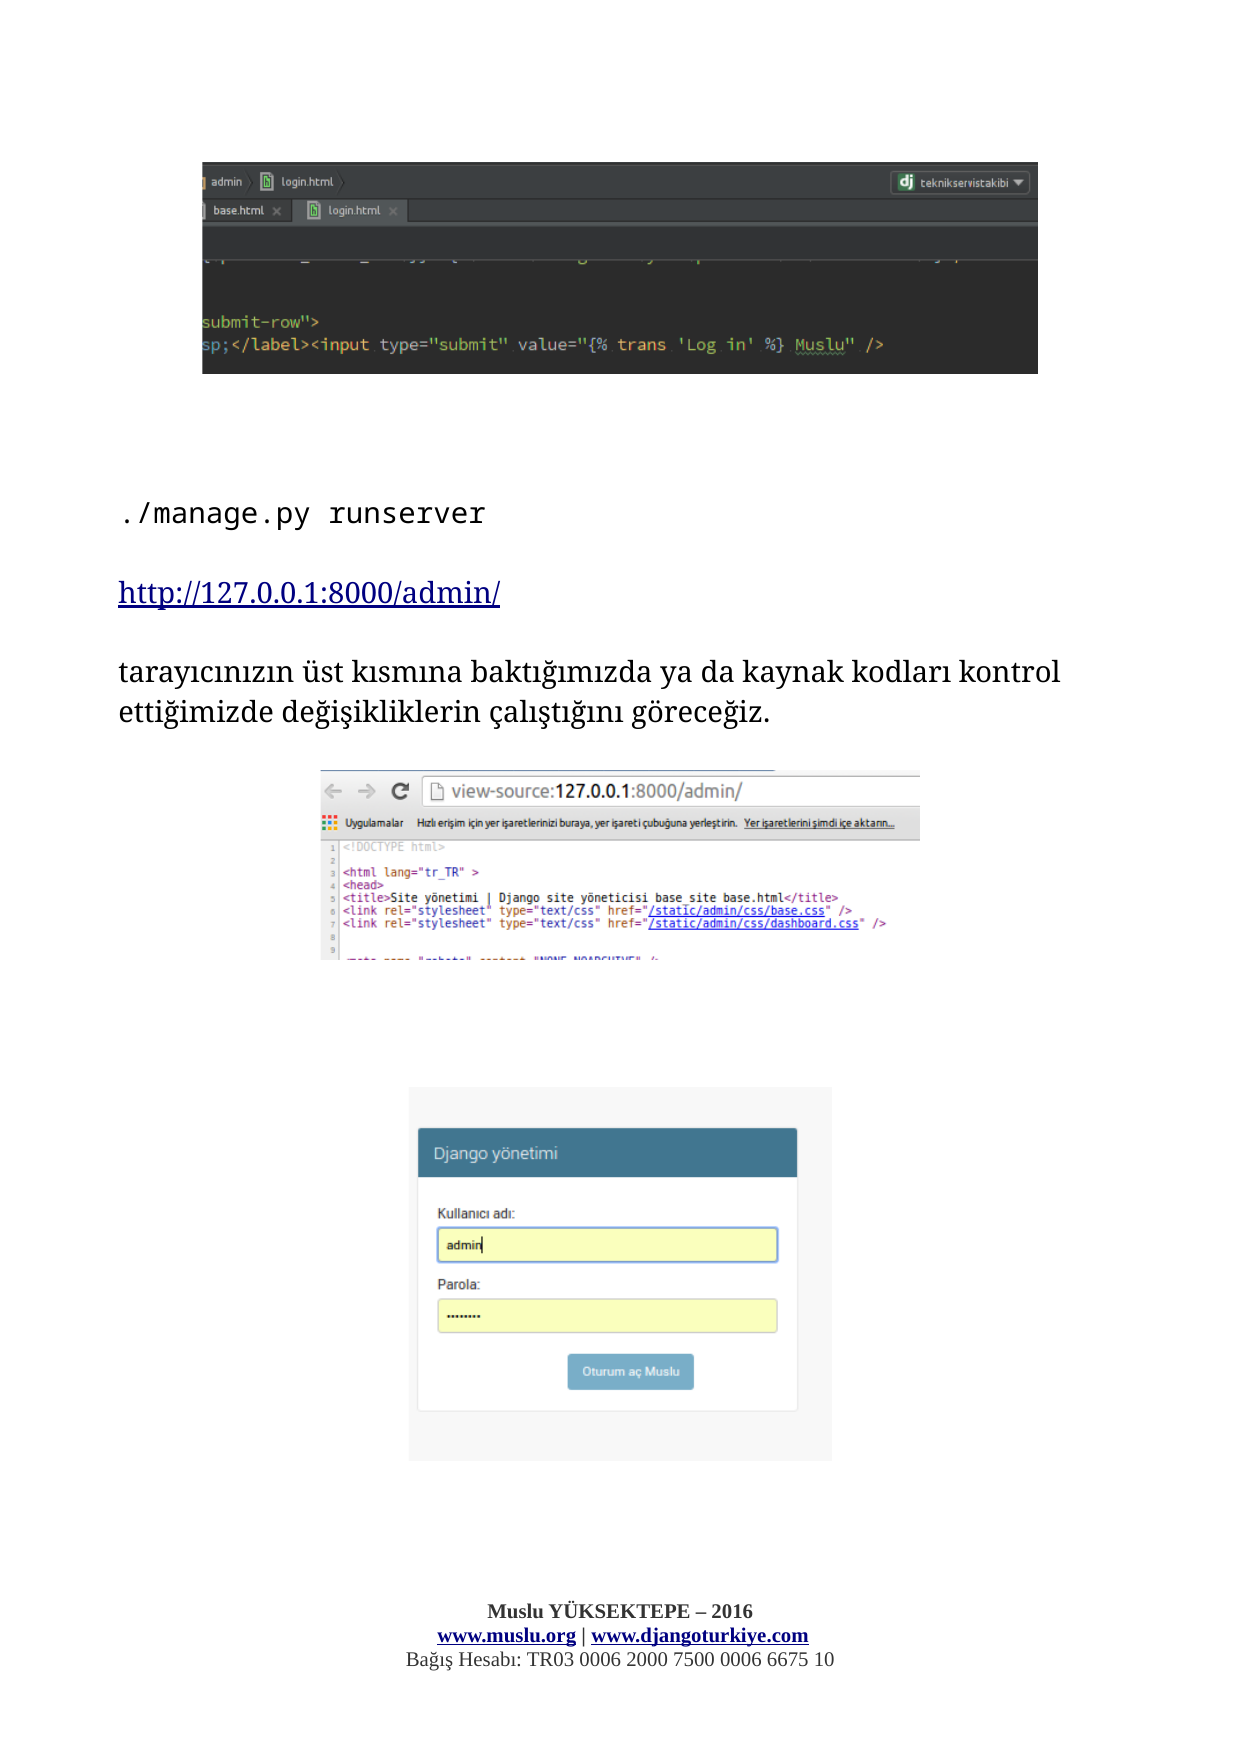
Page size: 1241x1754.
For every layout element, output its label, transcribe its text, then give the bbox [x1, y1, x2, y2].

picture [202, 162, 1038, 374]
text tarayıcınızın üst kısmına baktığımızda ya da kaynak kodları kontrol ettiğimizde değişikliklerin çalıştığını göreceğiz. [118, 651, 1122, 731]
picture [320, 770, 920, 960]
picture [408, 1087, 832, 1461]
text ./manage.py runserver [118, 492, 1122, 532]
text http://127.0.0.1:8000/admin/ [118, 572, 1122, 612]
